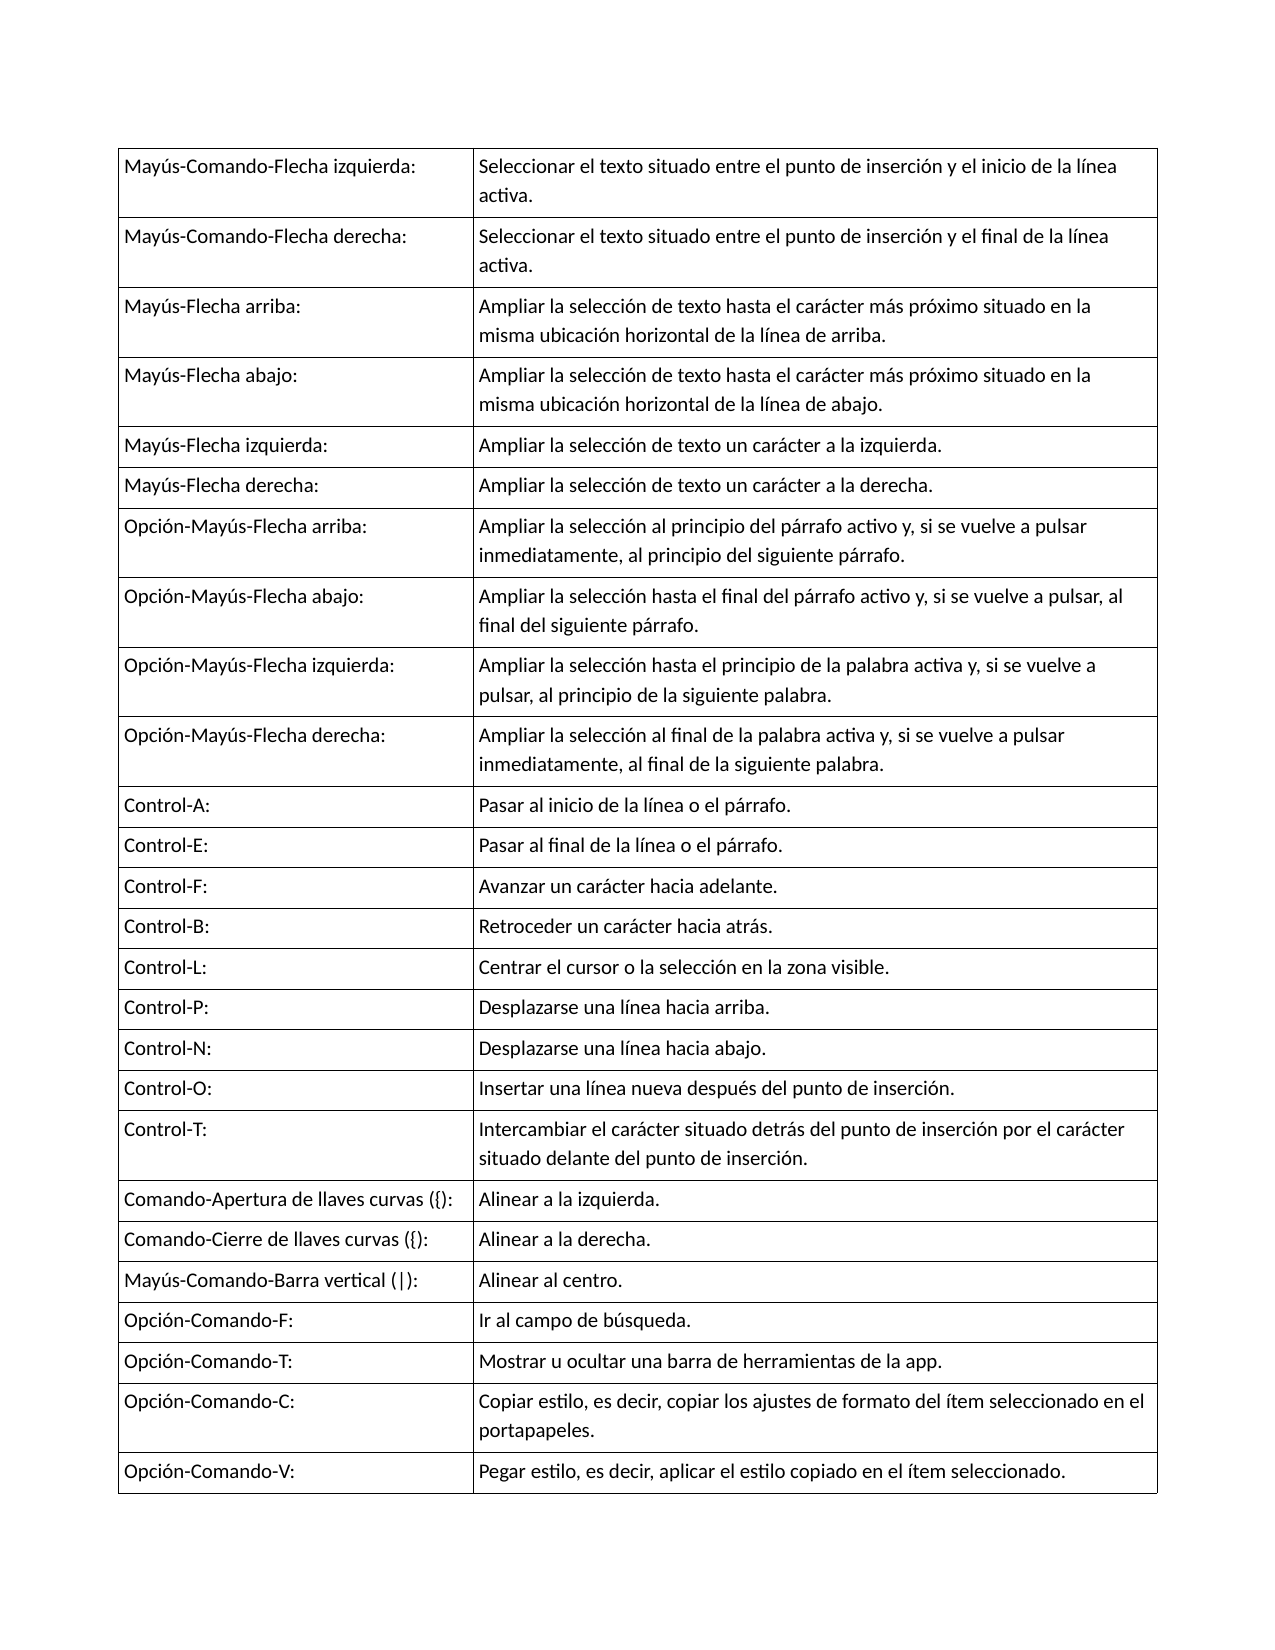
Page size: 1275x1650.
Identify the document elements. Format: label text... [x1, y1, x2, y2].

table_cell Avanzar un carácter hacia adelante. [474, 868, 1157, 908]
table_cell Comando-Cierre de llaves curvas ({): [119, 1222, 473, 1261]
table_cell Mayús-Comando-Flecha izquierda: [119, 149, 473, 217]
table_cell Control-B: [119, 909, 473, 948]
table_cell Mayús-Comando-Barra vertical (|): [119, 1262, 473, 1302]
table_cell Retroceder un carácter hacia atrás. [474, 909, 1157, 948]
table_cell Ampliar la selección al final de la palabra activa y, si se vuelve a pulsar inmediatamente, al final de la siguiente palabra. [474, 717, 1157, 786]
table_cell Desplazarse una línea hacia abajo. [474, 1030, 1157, 1070]
table_cell Pasar al final de la línea o el párrafo. [474, 828, 1157, 867]
table_cell Insertar una línea nueva después del punto de inserción. [474, 1071, 1157, 1110]
table_cell Opción-Comando-V: [119, 1453, 473, 1493]
table_cell Opción-Mayús-Flecha derecha: [119, 717, 473, 786]
table_cell Control-T: [119, 1111, 473, 1180]
table_cell Seleccionar el texto situado entre el punto de inserción y el inicio de la línea activa. [474, 149, 1157, 217]
table_cell Control-E: [119, 828, 473, 867]
table_cell Pegar estilo, es decir, aplicar el estilo copiado en el ítem seleccionado. [474, 1453, 1157, 1493]
table_cell Opción-Comando-F: [119, 1303, 473, 1342]
table_cell Control-L: [119, 949, 473, 989]
table_cell Desplazarse una línea hacia arriba. [474, 990, 1157, 1029]
table_cell Ampliar la selección de texto un carácter a la izquierda. [474, 427, 1157, 467]
table_cell Centrar el cursor o la selección en la zona visible. [474, 949, 1157, 989]
table_cell Mayús-Comando-Flecha derecha: [119, 218, 473, 287]
table_cell Alinear a la izquierda. [474, 1181, 1157, 1221]
table_cell Ampliar la selección hasta el principio de la palabra activa y, si se vuelve a pulsar, al principio de la siguiente palabra. [474, 648, 1157, 716]
table_cell Ampliar la selección de texto hasta el carácter más próximo situado en la misma ubicación horizontal de la línea de arriba. [474, 288, 1157, 357]
table_cell Opción-Comando-T: [119, 1343, 473, 1383]
table_cell Alinear a la derecha. [474, 1222, 1157, 1261]
table_cell Pasar al inicio de la línea o el párrafo. [474, 787, 1157, 827]
table_cell Control-O: [119, 1071, 473, 1110]
table_cell Seleccionar el texto situado entre el punto de inserción y el final de la línea activa. [474, 218, 1157, 287]
table_cell Comando-Apertura de llaves curvas ({): [119, 1181, 473, 1221]
table_cell Control-A: [119, 787, 473, 827]
table_cell Opción-Mayús-Flecha izquierda: [119, 648, 473, 716]
table_cell Mayús-Flecha abajo: [119, 358, 473, 426]
table_cell Intercambiar el carácter situado detrás del punto de inserción por el carácter situado delante del punto de inserción. [474, 1111, 1157, 1180]
table_cell Copiar estilo, es decir, copiar los ajustes de formato del ítem seleccionado en el portapapeles. [474, 1384, 1157, 1452]
table_cell Ampliar la selección al principio del párrafo activo y, si se vuelve a pulsar inmediatamente, al principio del siguiente párrafo. [474, 509, 1157, 577]
table_cell Control-P: [119, 990, 473, 1029]
table_cell Control-F: [119, 868, 473, 908]
table_cell Opción-Mayús-Flecha abajo: [119, 578, 473, 647]
table_cell Opción-Mayús-Flecha arriba: [119, 509, 473, 577]
table_cell Ampliar la selección de texto un carácter a la derecha. [474, 468, 1157, 507]
table_cell Ampliar la selección de texto hasta el carácter más próximo situado en la misma ubicación horizontal de la línea de abajo. [474, 358, 1157, 426]
table_cell Mostrar u ocultar una barra de herramientas de la app. [474, 1343, 1157, 1383]
table_cell Ir al campo de búsqueda. [474, 1303, 1157, 1342]
table_cell Ampliar la selección hasta el final del párrafo activo y, si se vuelve a pulsar, al final del siguiente párrafo. [474, 578, 1157, 647]
table_cell Mayús-Flecha izquierda: [119, 427, 473, 467]
table_cell Alinear al centro. [474, 1262, 1157, 1302]
table_cell Mayús-Flecha derecha: [119, 468, 473, 507]
table_cell Opción-Comando-C: [119, 1384, 473, 1452]
table_cell Mayús-Flecha arriba: [119, 288, 473, 357]
table_cell Control-N: [119, 1030, 473, 1070]
